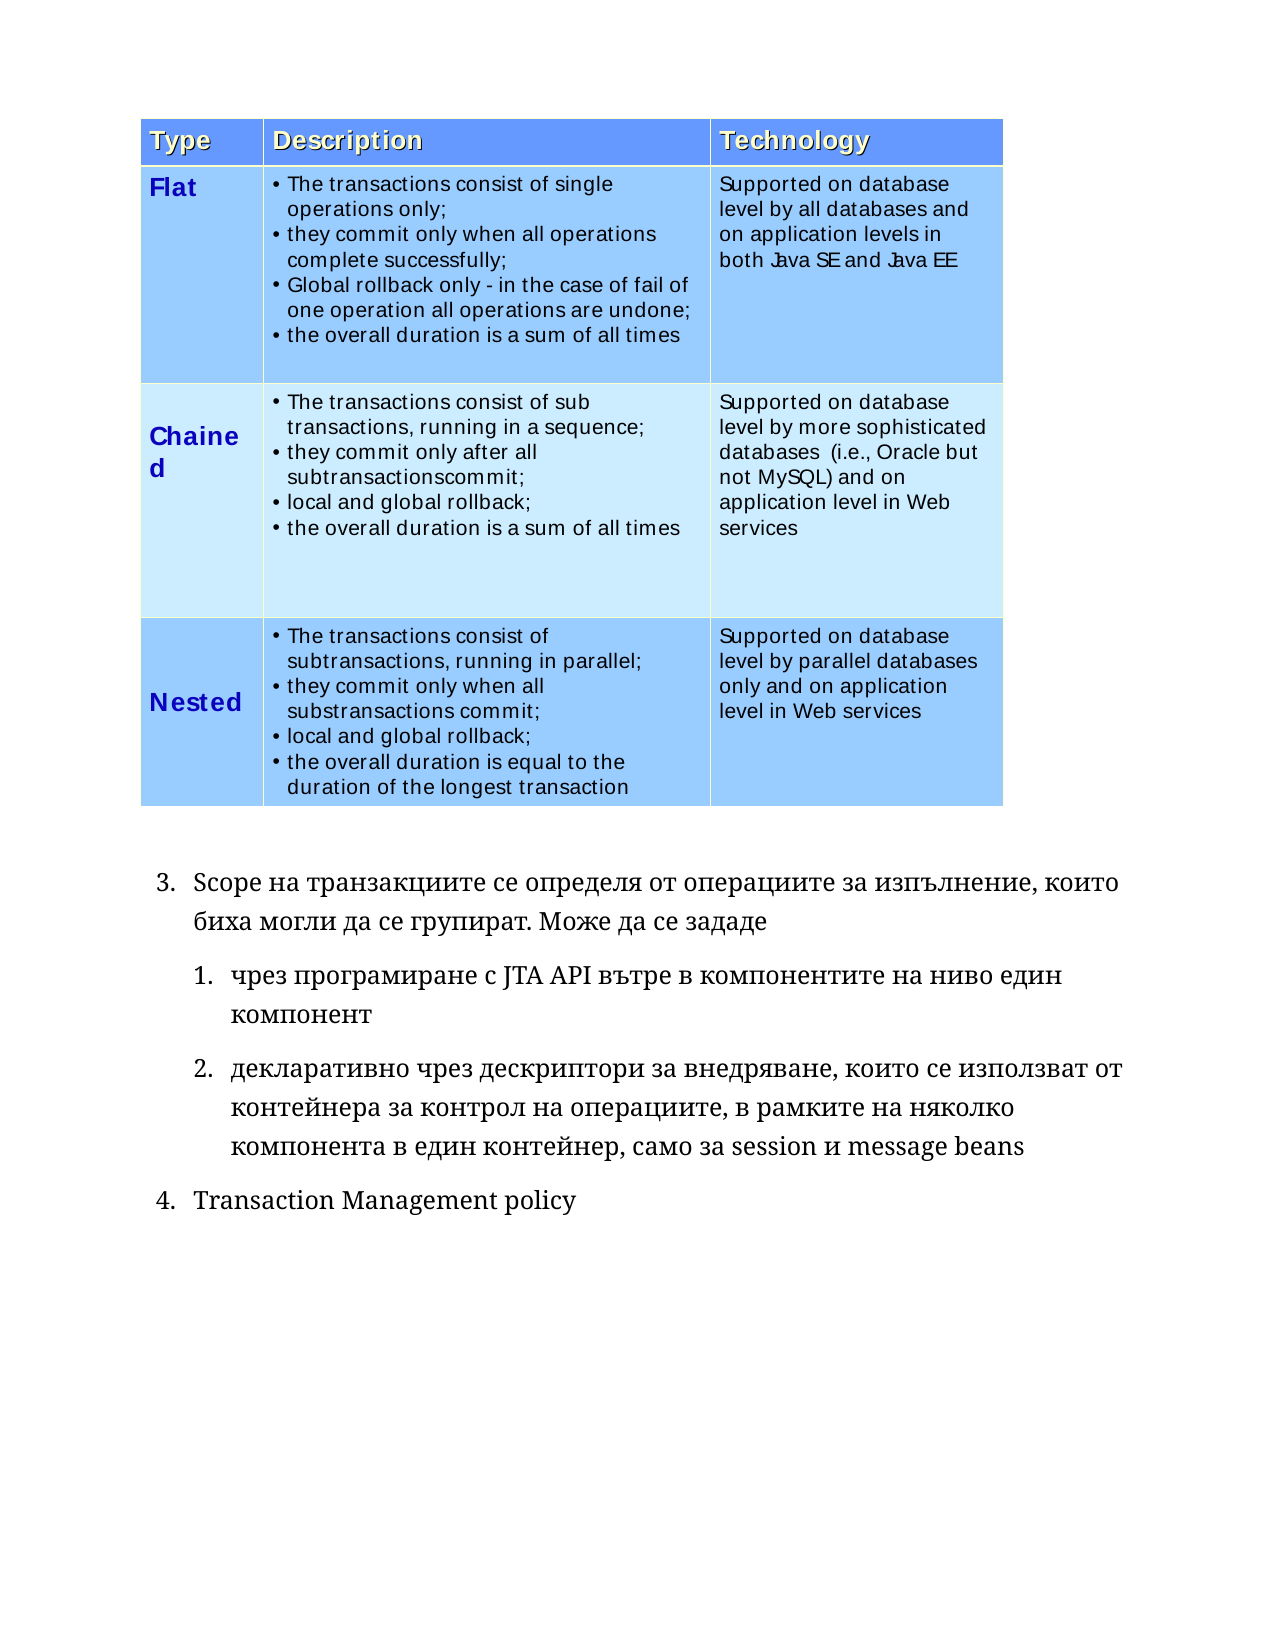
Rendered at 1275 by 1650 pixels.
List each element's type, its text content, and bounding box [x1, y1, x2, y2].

list декларативно чрез дескриптори за внедряване, които се използват от контейнера за контрол на операциите, в рамките на няколко компонента в един контейнер, само за session и message beans [193, 1050, 1157, 1163]
list Scope на транзакциите се определя от операциите за изпълнение, които биха могли да се групират. Може да се зададе [156, 864, 1157, 938]
list Transaction Management policy [156, 1182, 1157, 1216]
list чрез програмиране с JTA API вътре в компонентите на ниво един компонент [193, 957, 1157, 1031]
